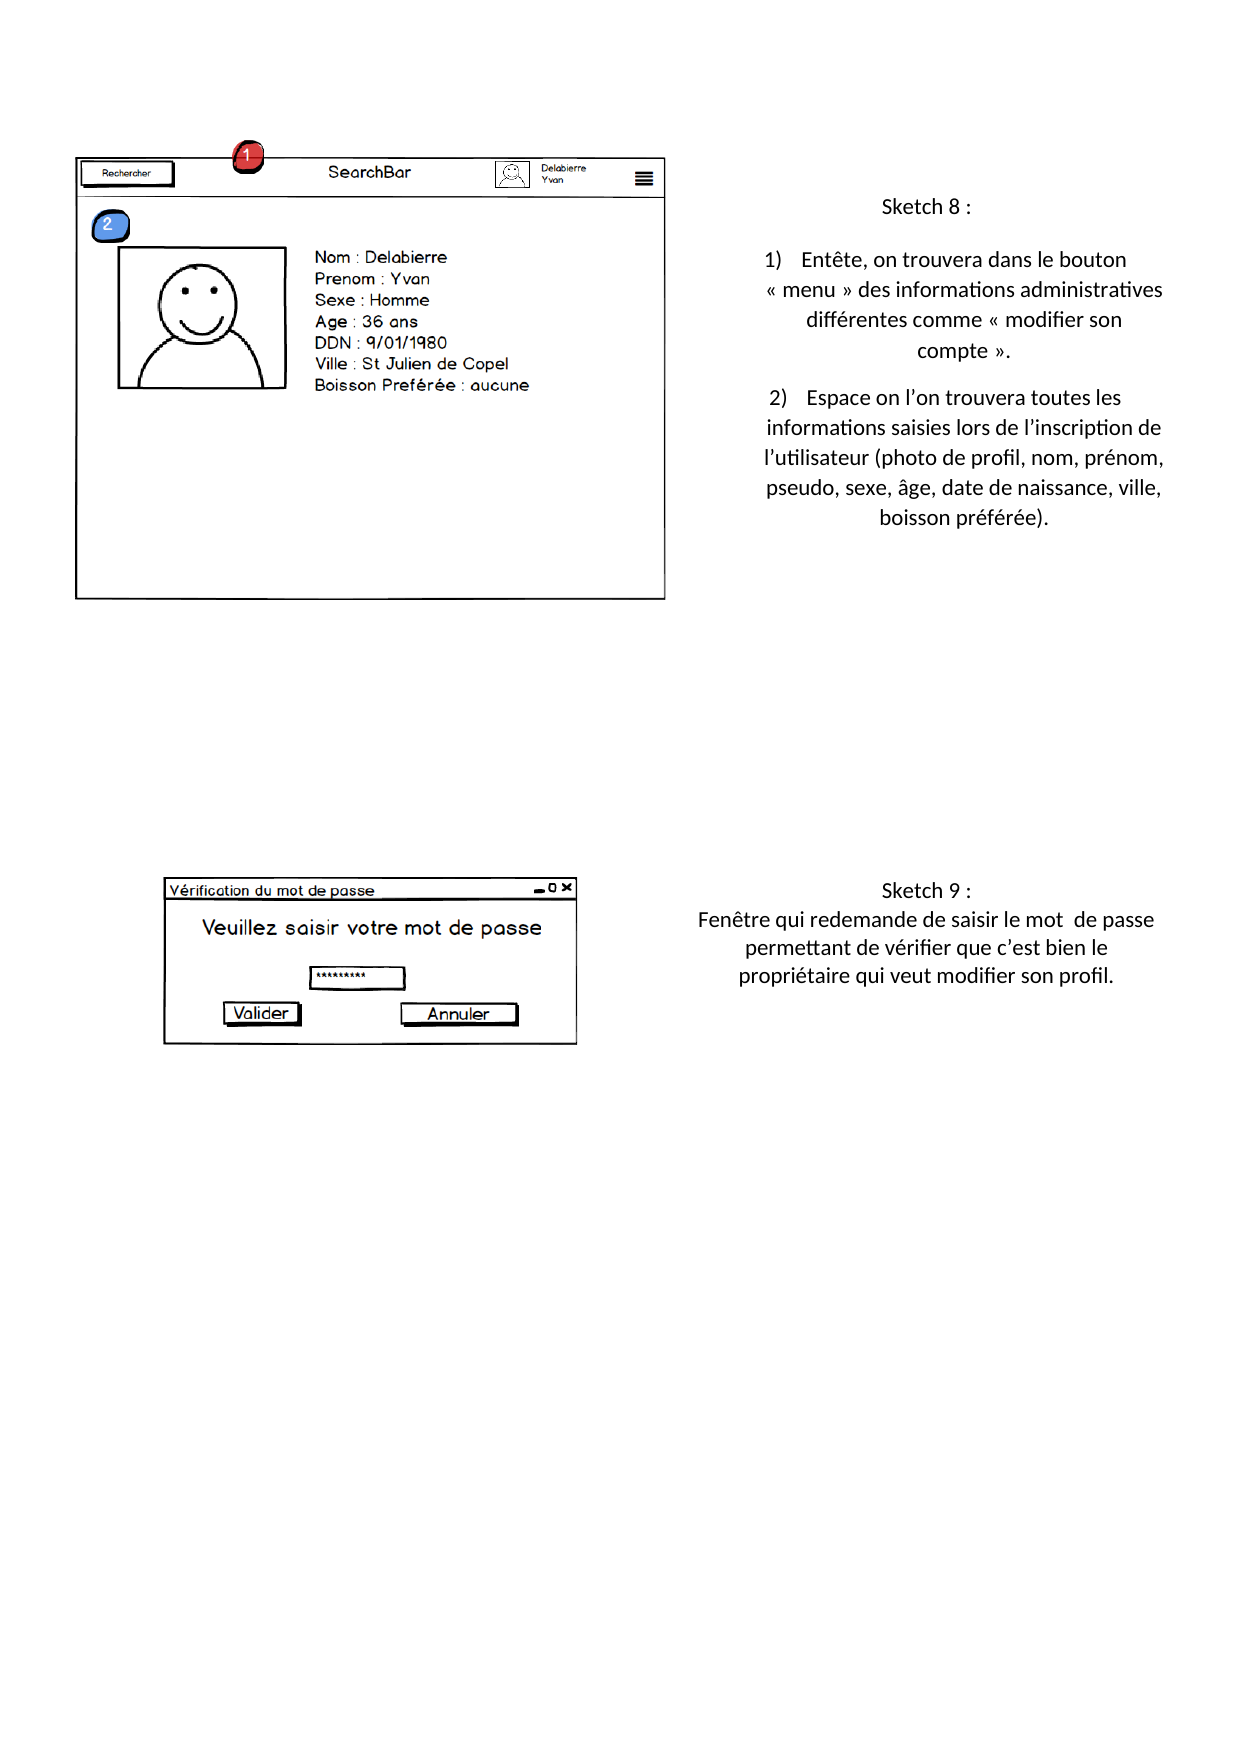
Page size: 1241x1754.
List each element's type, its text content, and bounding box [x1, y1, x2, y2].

table_cell [64, 666, 677, 1256]
picture [163, 877, 578, 1045]
table_cell Sketch 9 : Fenêtre qui redemande de saisir le mot de passe permettant de vérifier que c’est bien le propriétaire qui veut modifier son profil. [677, 666, 1176, 1256]
table_cell [64, 75, 677, 666]
table_cell Sketch 8 : Entête, on trouvera dans le bouton « menu » des informations administratives différentes comme « modifier son compte ». Espace on l’on trouvera toutes les informations saisies lors de l’inscription de l’utilisateur (photo de profil, nom, prénom, pseudo, sexe, âge, date de naissance, ville, boisson préférée). [677, 75, 1176, 666]
picture [75, 140, 666, 600]
